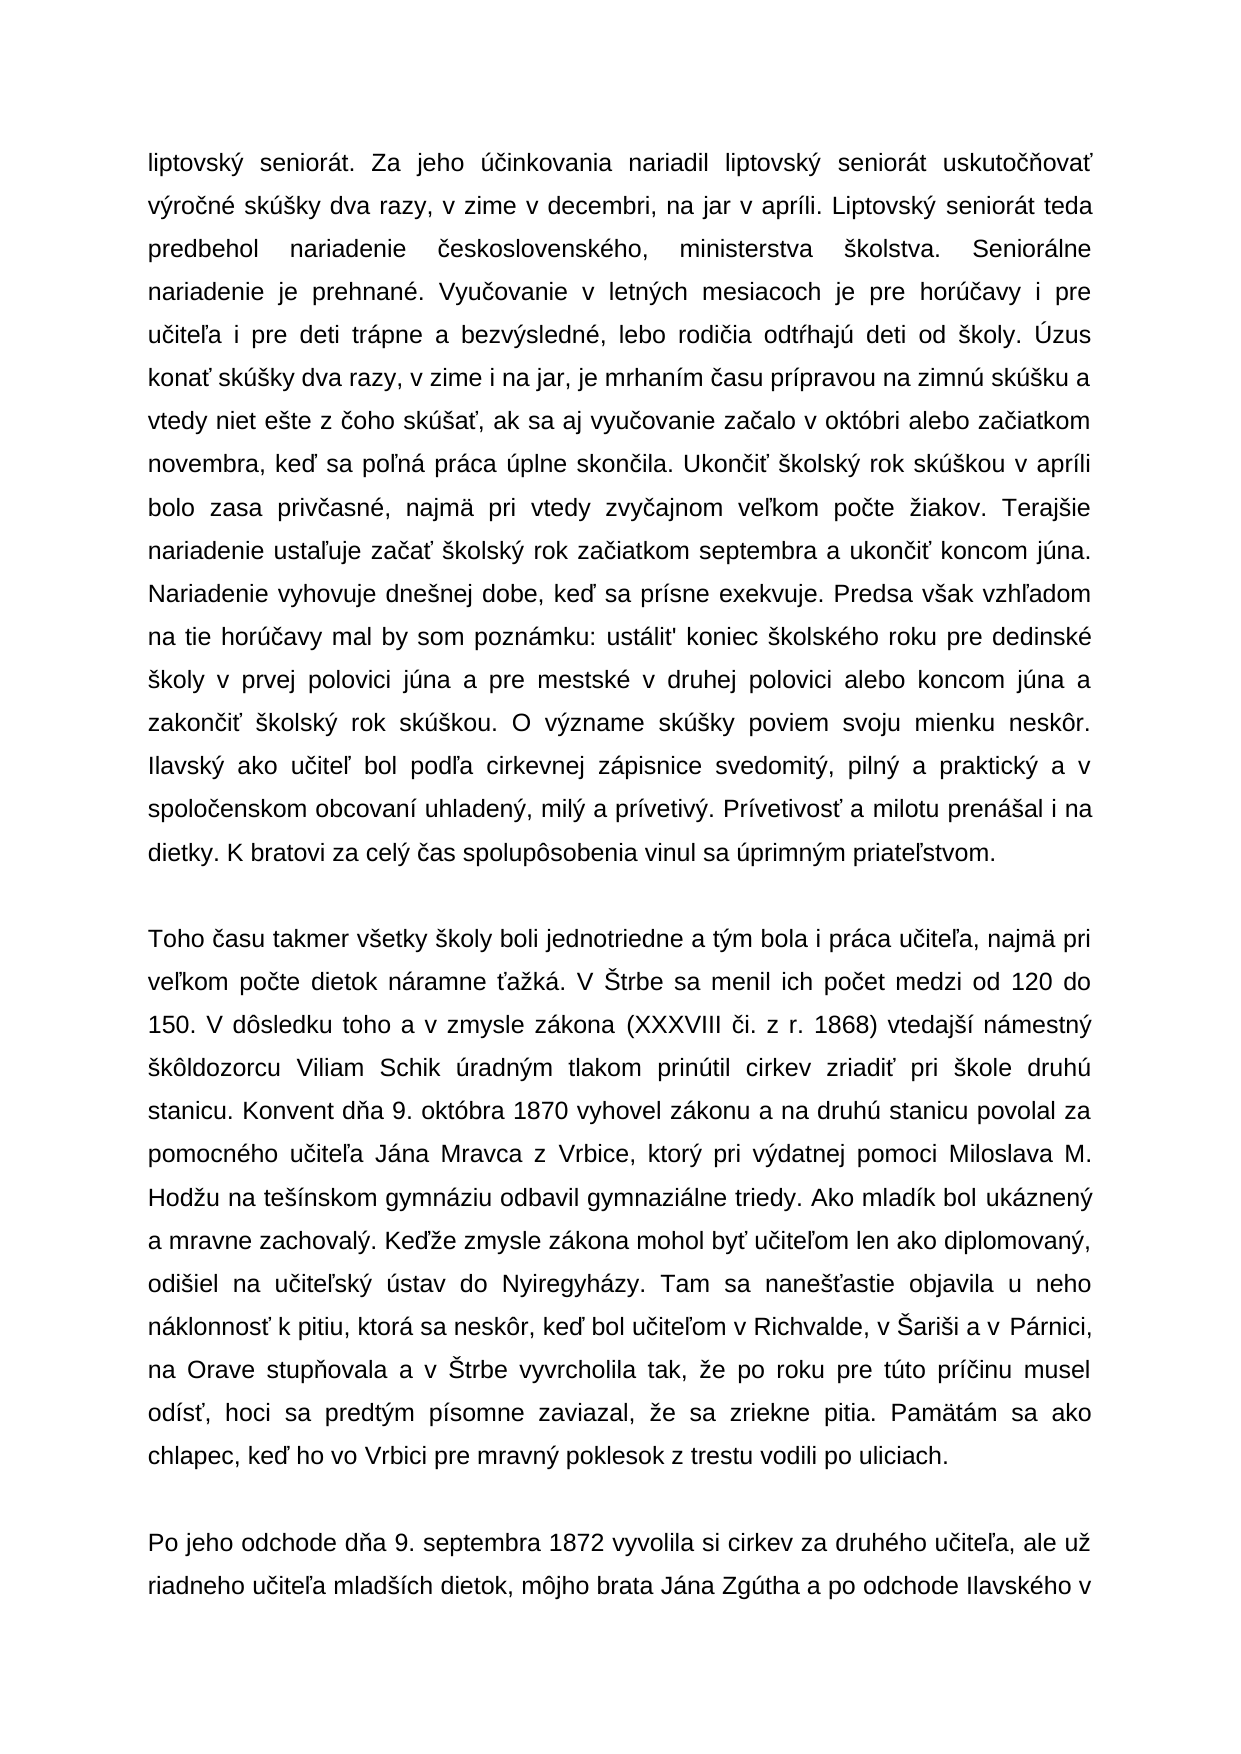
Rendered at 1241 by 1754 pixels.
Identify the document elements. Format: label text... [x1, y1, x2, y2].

text Toho času takmer všetky školy boli jednotriedne a tým bola i práca učiteľa, najmä pri veľkom počte dietok náramne ťažká. V Štrbe sa menil ich počet medzi od 120 do 150. V dôsledku toho a v zmysle zákona (XXXVIII či. z r. 1868) vtedajší námestný škôldozorcu Viliam Schik úradným tlakom prinútil cirkev zriadiť pri škole druhú stanicu. Konvent dňa 9. októbra 1870 vyhovel zákonu a na druhú stanicu povolal za pomocného učiteľa Jána Mravca z Vrbice, ktorý pri výdatnej pomoci Miloslava M. Hodžu na tešínskom gymnáziu odbavil gymnaziálne triedy. Ako mladík bol ukáznený a mravne zachovalý. Keďže zmysle zákona mohol byť učiteľom len ako diplomovaný, odišiel na učiteľský ústav do Nyiregyházy. Tam sa nanešťastie objavila u neho náklonnosť k pitiu, ktorá sa neskôr, keď bol učiteľom v Richvalde, v Šariši a v Párnici, na Orave stupňovala a v Štrbe vyvrcholila tak, že po roku pre túto príčinu musel odísť, hoci sa predtým písomne zaviazal, že sa zriekne pitia. Pamätám sa ako chlapec, keď ho vo Vrbici pre mravný poklesok z trestu vodili po uliciach. [148, 924, 1093, 1470]
text Po jeho odchode dňa 9. septembra 1872 vyvolila si cirkev za druhého učiteľa, ale už riadneho učiteľa mladších dietok, môjho brata Jána Zgútha a po odchode Ilavského v [148, 1528, 1093, 1599]
text liptovský seniorát. Za jeho účinkovania nariadil liptovský seniorát uskutočňovať výročné skúšky dva razy, v zime v decembri, na jar v apríli. Liptovský seniorát teda predbehol nariadenie československého, ministerstva školstva. Seniorálne nariadenie je prehnané. Vyučovanie v letných mesiacoch je pre horúčavy i pre učiteľa i pre deti trápne a bezvýsledné, lebo rodičia odtŕhajú deti od školy. Úzus konať skúšky dva razy, v zime i na jar, je mrhaním času prípravou na zimnú skúšku a vtedy niet ešte z čoho skúšať, ak sa aj vyučovanie začalo v októbri alebo začiatkom novembra, keď sa poľná práca úplne skončila. Ukončiť školský rok skúškou v apríli bolo zasa privčasné, najmä pri vtedy zvyčajnom veľkom počte žiakov. Terajšie nariadenie ustaľuje začať školský rok začiatkom septembra a ukončiť koncom júna. Nariadenie vyhovuje dnešnej dobe, keď sa prísne exekvuje. Predsa však vzhľadom na tie horúčavy mal by som poznámku: ustálit' koniec školského roku pre dedinské školy v prvej polovici júna a pre mestské v druhej polovici alebo koncom júna a zakončiť školský rok skúškou. O význame skúšky poviem svoju mienku neskôr. Ilavský ako učiteľ bol podľa cirkevnej zápisnice svedomitý, pilný a praktický a v spoločenskom obcovaní uhladený, milý a prívetivý. Prívetivosť a milotu prenášal i na dietky. K bratovi za celý čas spolupôsobenia vinul sa úprimným priateľstvom. [148, 148, 1093, 866]
